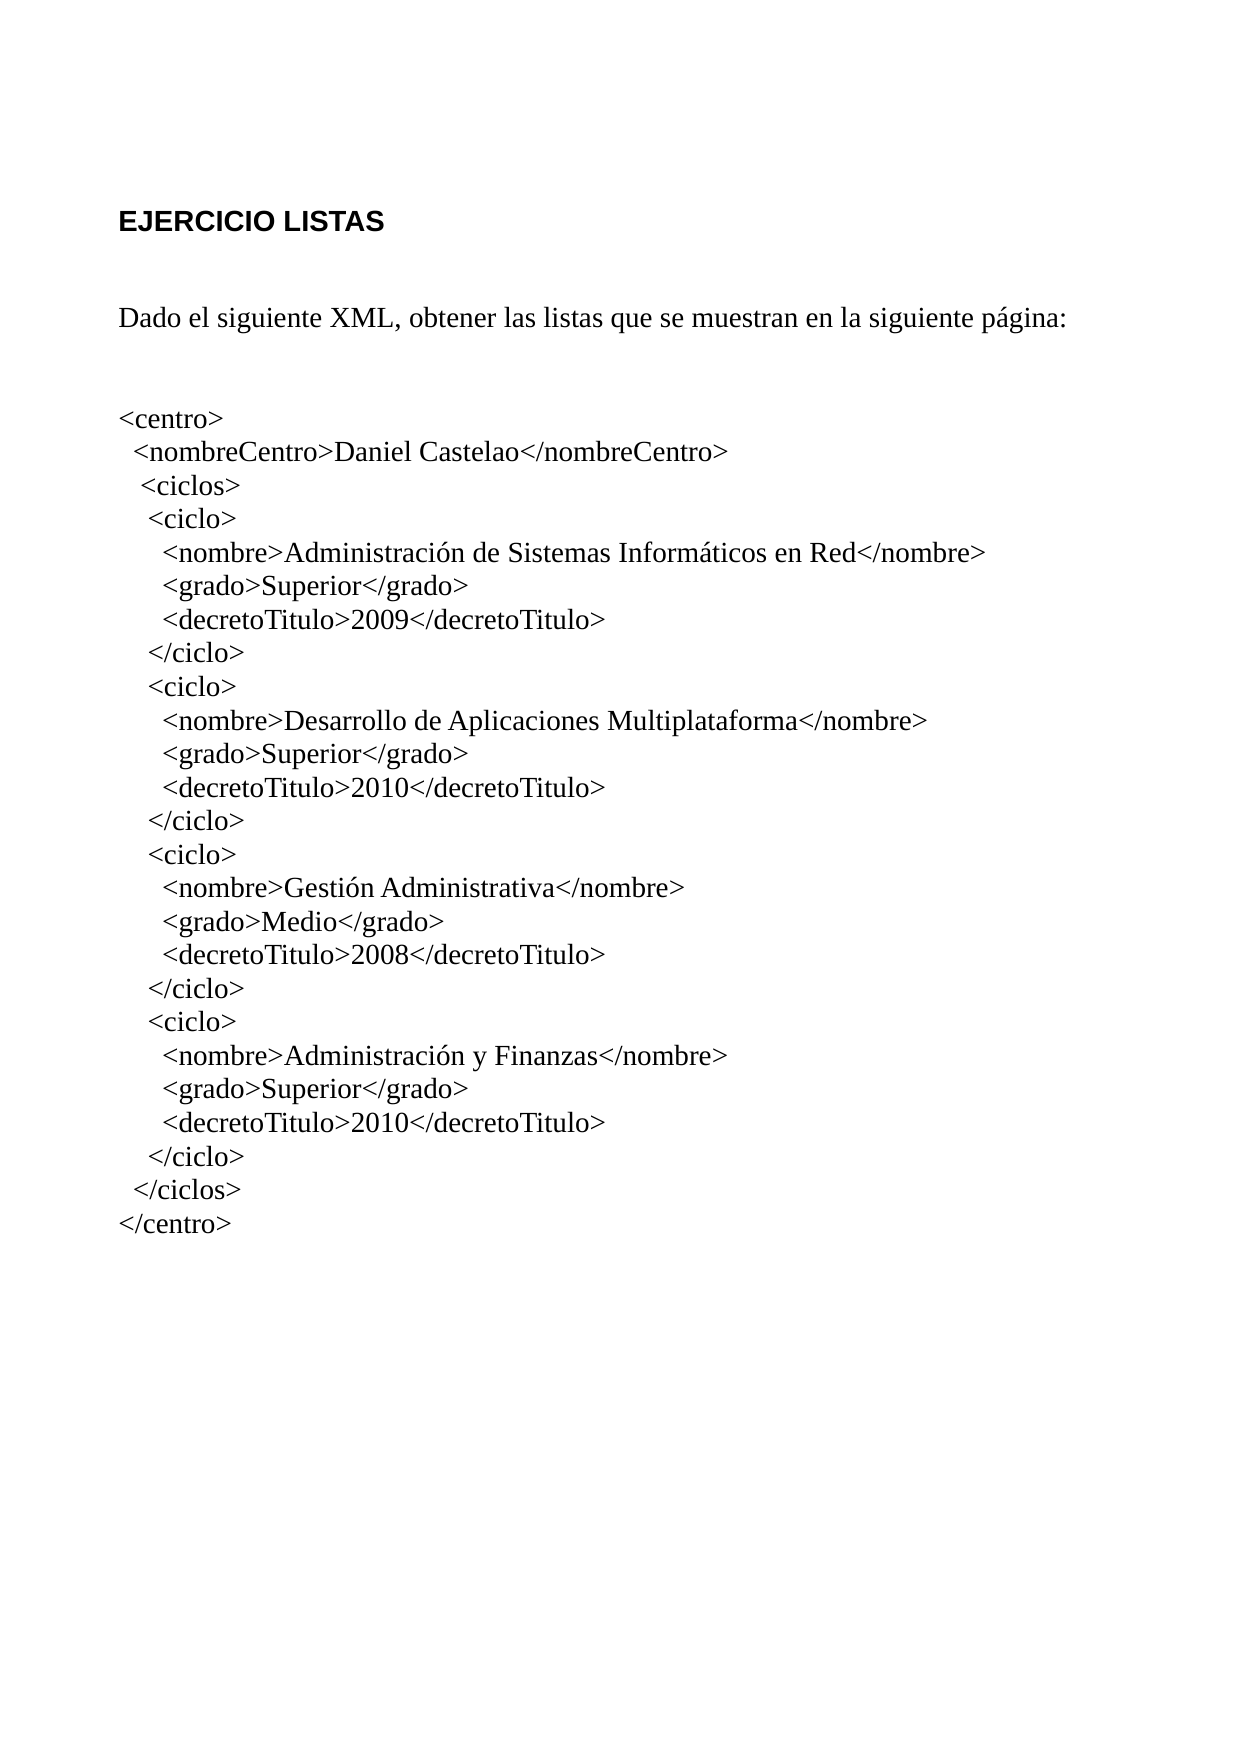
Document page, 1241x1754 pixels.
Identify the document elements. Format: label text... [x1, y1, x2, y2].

text Dado el siguiente XML, obtener las listas que se muestran en la siguiente página: [118, 300, 1122, 334]
text <ciclos> [118, 468, 1122, 501]
text <grado>Superior</grado> [118, 1072, 1122, 1105]
text <ciclo> [118, 837, 1122, 870]
text <ciclo> [118, 669, 1122, 703]
text <nombreCentro>Daniel Castelao</nombreCentro> [118, 434, 1122, 468]
text <ciclo> [118, 501, 1122, 535]
text <grado>Superior</grado> [118, 568, 1122, 602]
text <nombre>Administración y Finanzas</nombre> [118, 1038, 1122, 1072]
text <centro> [118, 401, 1122, 434]
text <decretoTitulo>2009</decretoTitulo> [118, 602, 1122, 636]
text <nombre>Gestión Administrativa</nombre> [118, 870, 1122, 904]
text </ciclo> [118, 636, 1122, 669]
text </ciclos> [118, 1172, 1122, 1206]
text </ciclo> [118, 971, 1122, 1004]
text <decretoTitulo>2010</decretoTitulo> [118, 1105, 1122, 1139]
text <nombre>Desarrollo de Aplicaciones Multiplataforma</nombre> [118, 703, 1122, 736]
text </ciclo> [118, 1139, 1122, 1172]
text <nombre>Administración de Sistemas Informáticos en Red</nombre> [118, 535, 1122, 568]
text <grado>Medio</grado> [118, 904, 1122, 937]
text <decretoTitulo>2010</decretoTitulo> [118, 770, 1122, 803]
text </centro> [118, 1206, 1122, 1239]
text </ciclo> [118, 803, 1122, 837]
text <grado>Superior</grado> [118, 736, 1122, 770]
text EJERCICIO LISTAS [118, 204, 1122, 238]
text <decretoTitulo>2008</decretoTitulo> [118, 937, 1122, 971]
text <ciclo> [118, 1004, 1122, 1038]
